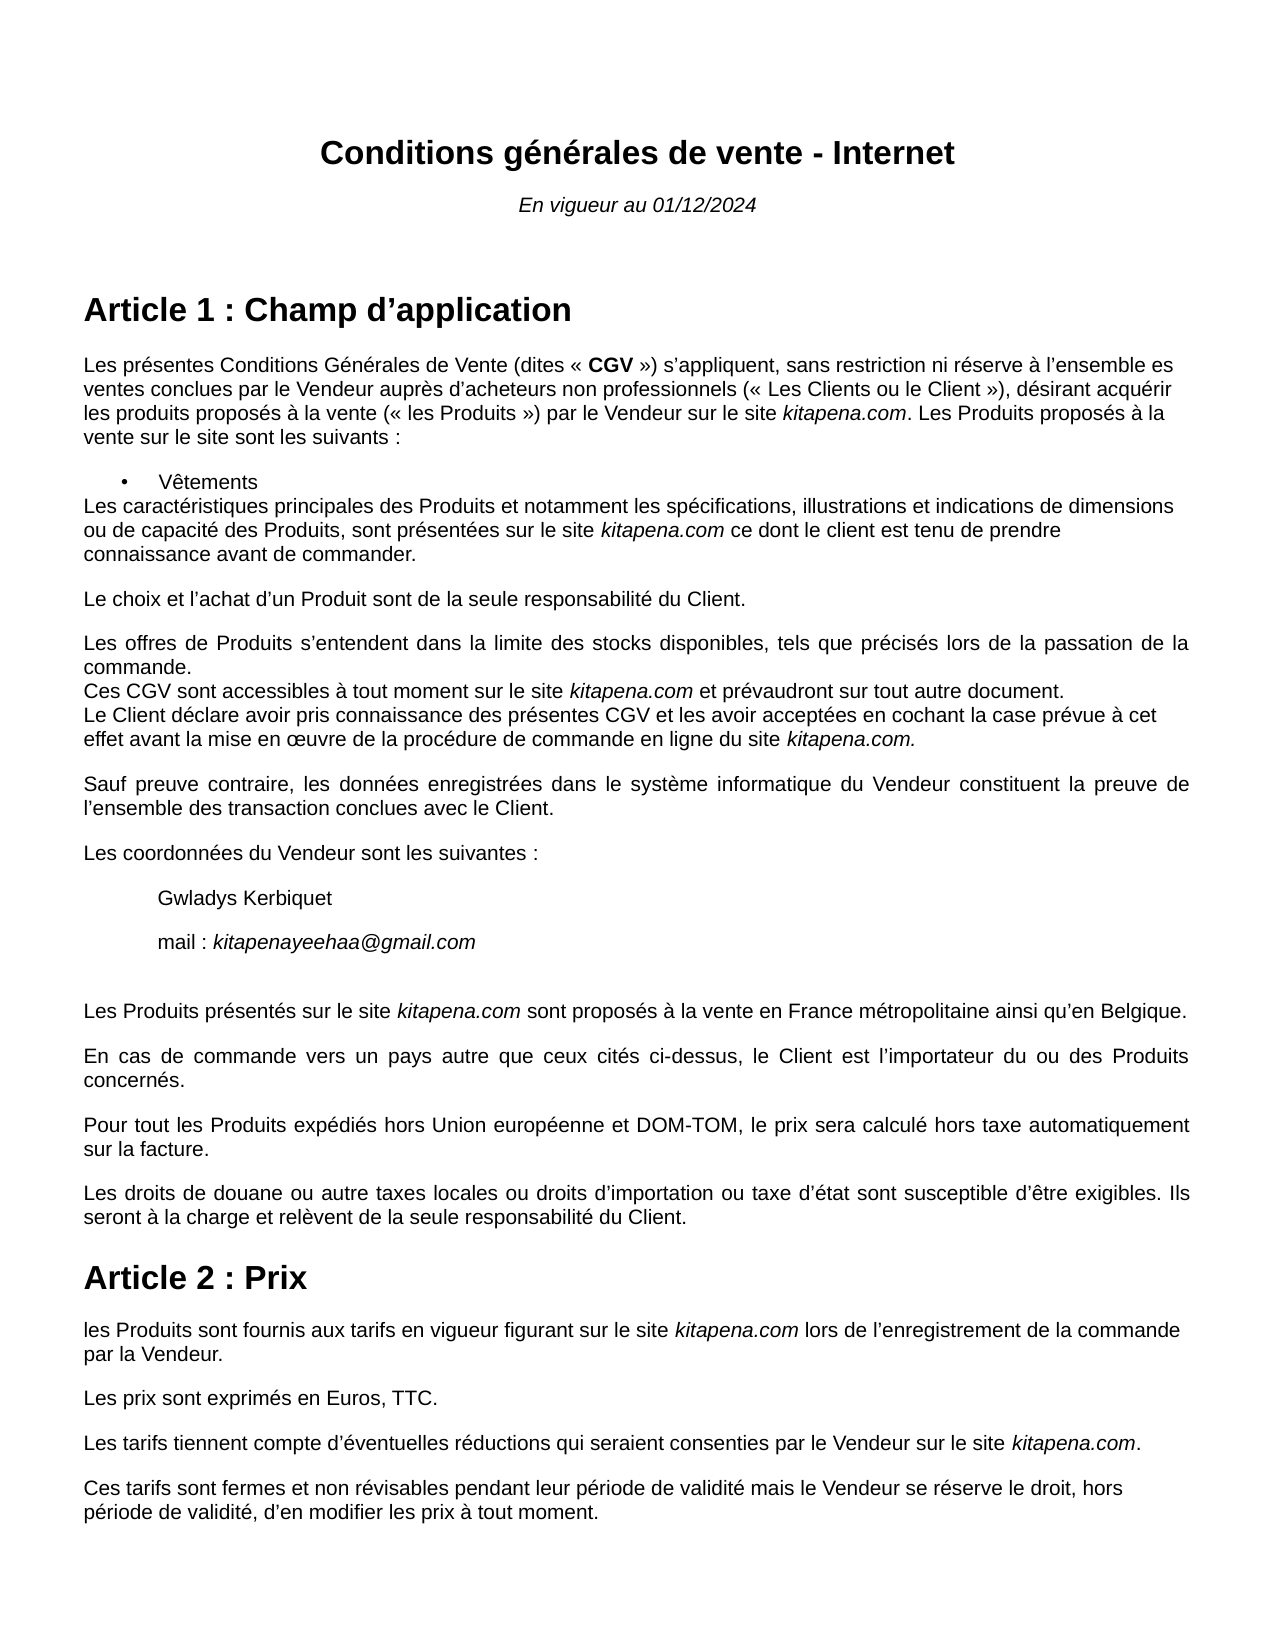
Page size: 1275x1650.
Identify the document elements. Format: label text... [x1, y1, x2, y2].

subtitle Article 1 : Champ d’application [83, 291, 1192, 329]
text Les caractéristiques principales des Produits et notamment les spécifications, illustrations et indications de dimensions ou de capacité des Produits, sont présentées sur le site kitapena.com ce dont le client est tenu de prendre connaissance avant de commander. [83, 494, 1192, 566]
text En cas de commande vers un pays autre que ceux cités ci-dessus, le Client est l’importateur du ou des Produits concernés. [83, 1044, 1192, 1092]
text Les prix sont exprimés en Euros, TTC. [83, 1386, 1192, 1410]
text Gwladys Kerbiquet [83, 885, 1192, 909]
subtitle Conditions générales de vente - Internet [83, 133, 1192, 172]
list Vêtements [121, 469, 1192, 494]
text Le Client déclare avoir pris connaissance des présentes CGV et les avoir acceptées en cochant la case prévue à cet effet avant la mise en œuvre de la procédure de commande en ligne du site kitapena.com. [83, 703, 1192, 751]
subtitle Article 2 : Prix [83, 1258, 1192, 1297]
text Les offres de Produits s’entendent dans la limite des stocks disponibles, tels que précisés lors de la passation de la commande. [83, 631, 1192, 679]
text Les présentes Conditions Générales de Vente (dites « CGV ») s’appliquent, sans restriction ni réserve à l’ensemble es ventes conclues par le Vendeur auprès d’acheteurs non professionnels (« Les Clients ou le Client »), désirant acquérir les produits proposés à la vente (« les Produits ») par le Vendeur sur le site kitapena.com. Les Produits proposés à la vente sur le site sont les suivants : [83, 329, 1192, 449]
text En vigueur au 01/12/2024 [83, 193, 1192, 217]
text Ces tarifs sont fermes et non révisables pendant leur période de validité mais le Vendeur se réserve le droit, hors période de validité, d’en modifier les prix à tout moment. [83, 1476, 1192, 1524]
text Sauf preuve contraire, les données enregistrées dans le système informatique du Vendeur constituent la preuve de l’ensemble des transaction conclues avec le Client. [83, 772, 1192, 820]
text Les coordonnées du Vendeur sont les suivantes : [83, 841, 1192, 864]
text Les tarifs tiennent compte d’éventuelles réductions qui seraient consenties par le Vendeur sur le site kitapena.com. [83, 1431, 1192, 1455]
text Le choix et l’achat d’un Produit sont de la seule responsabilité du Client. [83, 586, 1192, 610]
text Les droits de douane ou autre taxes locales ou droits d’importation ou taxe d’état sont susceptible d’être exigibles. Ils seront à la charge et relèvent de la seule responsabilité du Client. [83, 1181, 1192, 1229]
text Ces CGV sont accessibles à tout moment sur le site kitapena.com et prévaudront sur tout autre document. [83, 679, 1192, 703]
text mail : kitapenayeehaa@gmail.com [83, 930, 1192, 954]
text les Produits sont fournis aux tarifs en vigueur figurant sur le site kitapena.com lors de l’enregistrement de la commande par la Vendeur. [83, 1317, 1192, 1365]
text Les Produits présentés sur le site kitapena.com sont proposés à la vente en France métropolitaine ainsi qu’en Belgique. [83, 999, 1192, 1023]
text Pour tout les Produits expédiés hors Union européenne et DOM-TOM, le prix sera calculé hors taxe automatiquement sur la facture. [83, 1112, 1192, 1160]
